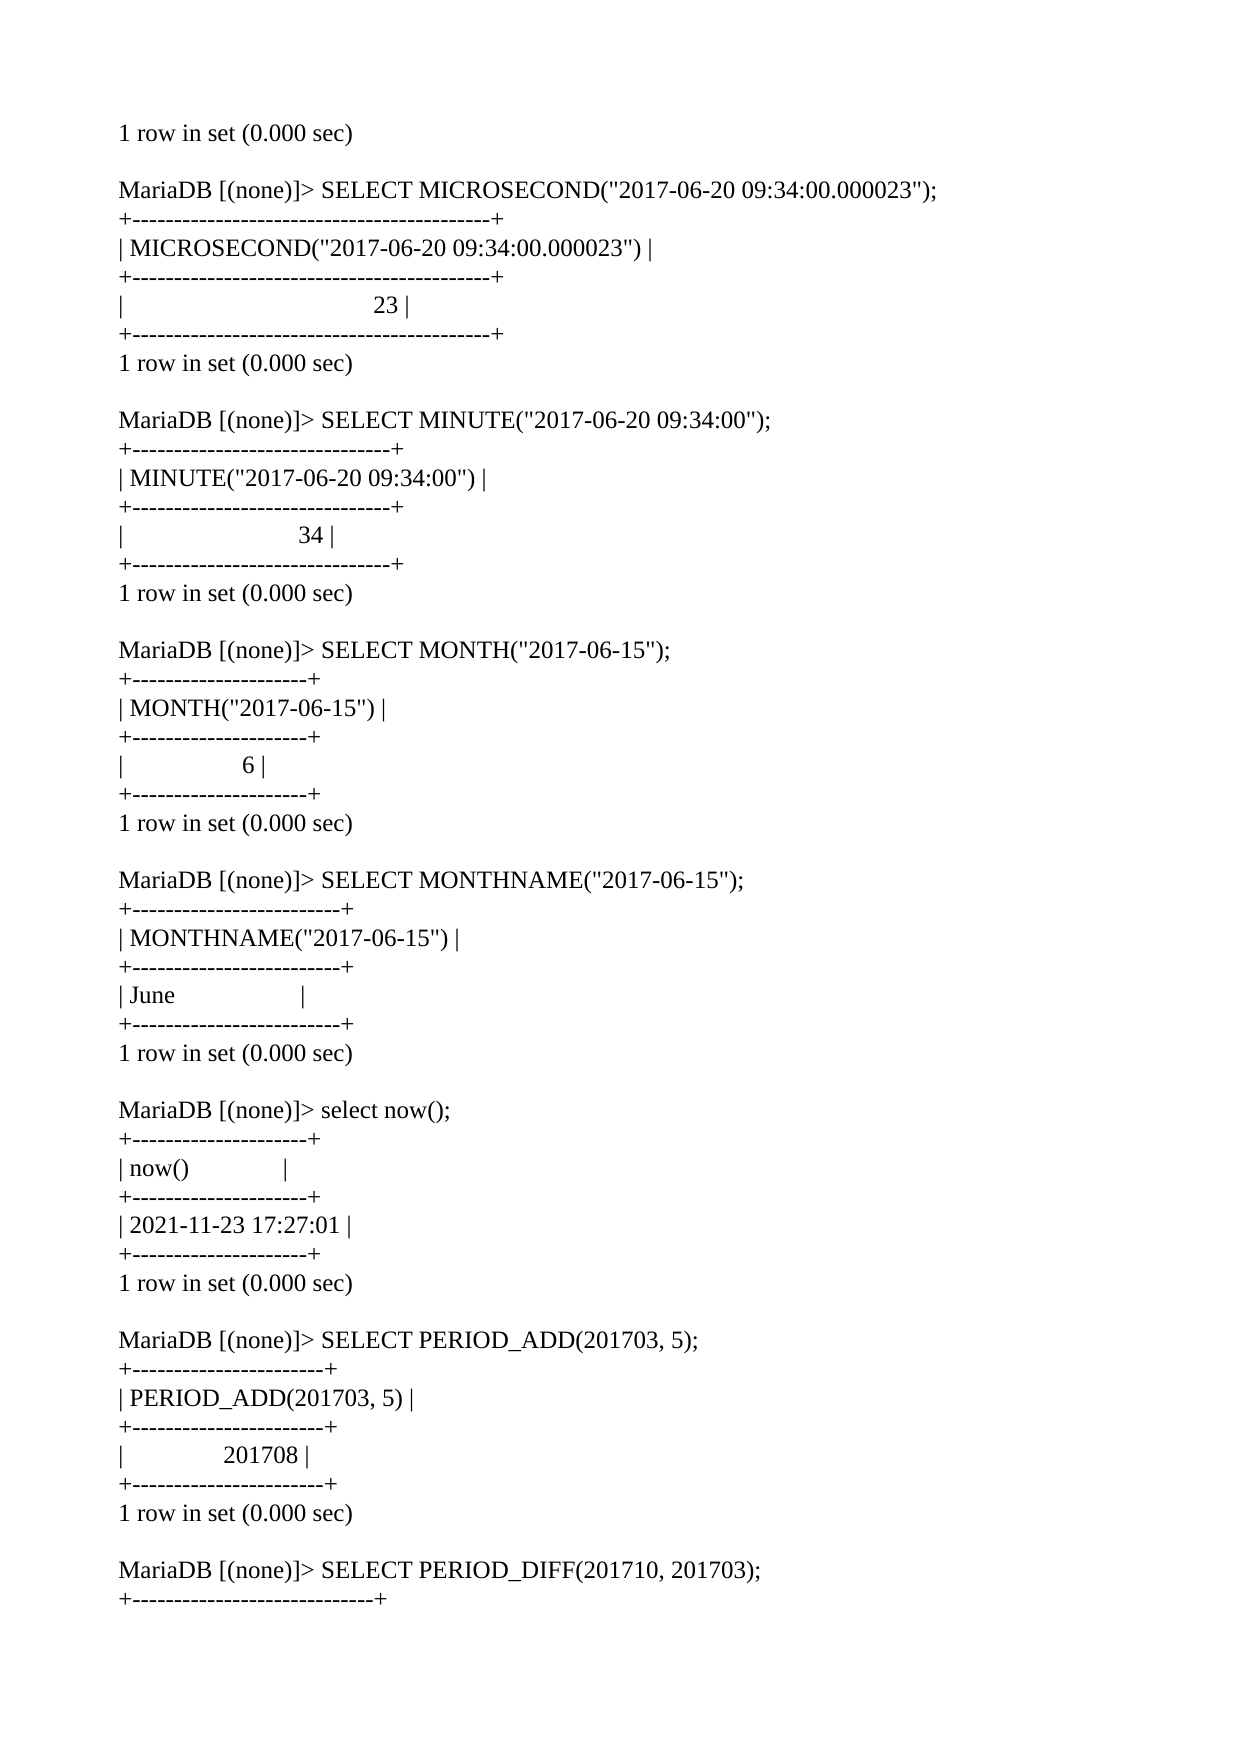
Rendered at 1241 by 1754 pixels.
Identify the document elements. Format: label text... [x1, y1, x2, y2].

text +-------------------------------+ [118, 549, 1122, 578]
text | 6 | [118, 751, 1122, 779]
text | MONTHNAME("2017-06-15") | [118, 923, 1122, 952]
text 1 row in set (0.000 sec) [118, 1498, 1122, 1527]
text | now() | [118, 1153, 1122, 1182]
text +-------------------------------------------+ [118, 262, 1122, 291]
text +---------------------+ [118, 664, 1122, 693]
text 1 row in set (0.000 sec) [118, 1268, 1122, 1297]
text | 201708 | [118, 1441, 1122, 1469]
text MariaDB [(none)]> SELECT PERIOD_ADD(201703, 5); [118, 1326, 1122, 1354]
text | MINUTE("2017-06-20 09:34:00") | [118, 463, 1122, 492]
text +-------------------------+ [118, 1009, 1122, 1038]
text 1 row in set (0.000 sec) [118, 808, 1122, 837]
text +-----------------------------+ [118, 1584, 1122, 1613]
text +-------------------------+ [118, 952, 1122, 981]
text 1 row in set (0.000 sec) [118, 1038, 1122, 1067]
text MariaDB [(none)]> SELECT PERIOD_DIFF(201710, 201703); [118, 1556, 1122, 1584]
text +-------------------------------+ [118, 492, 1122, 521]
text MariaDB [(none)]> SELECT MONTH("2017-06-15"); [118, 636, 1122, 664]
text +-------------------------+ [118, 894, 1122, 923]
text 1 row in set (0.000 sec) [118, 118, 1122, 147]
text +-------------------------------------------+ [118, 204, 1122, 233]
text MariaDB [(none)]> SELECT MONTHNAME("2017-06-15"); [118, 866, 1122, 894]
text MariaDB [(none)]> SELECT MICROSECOND("2017-06-20 09:34:00.000023"); [118, 176, 1122, 204]
text +-------------------------------+ [118, 434, 1122, 463]
text | 2021-11-23 17:27:01 | [118, 1211, 1122, 1239]
text +---------------------+ [118, 1239, 1122, 1268]
text | MONTH("2017-06-15") | [118, 693, 1122, 722]
text MariaDB [(none)]> SELECT MINUTE("2017-06-20 09:34:00"); [118, 406, 1122, 434]
text +-----------------------+ [118, 1354, 1122, 1383]
text MariaDB [(none)]> select now(); [118, 1096, 1122, 1124]
text +-------------------------------------------+ [118, 319, 1122, 348]
text 1 row in set (0.000 sec) [118, 348, 1122, 377]
text | 34 | [118, 521, 1122, 549]
text 1 row in set (0.000 sec) [118, 578, 1122, 607]
text +-----------------------+ [118, 1412, 1122, 1441]
text | June | [118, 981, 1122, 1009]
text +---------------------+ [118, 779, 1122, 808]
text +---------------------+ [118, 722, 1122, 751]
text | MICROSECOND("2017-06-20 09:34:00.000023") | [118, 233, 1122, 262]
text +---------------------+ [118, 1124, 1122, 1153]
text | PERIOD_ADD(201703, 5) | [118, 1383, 1122, 1412]
text | 23 | [118, 291, 1122, 319]
text +-----------------------+ [118, 1469, 1122, 1498]
text +---------------------+ [118, 1182, 1122, 1211]
